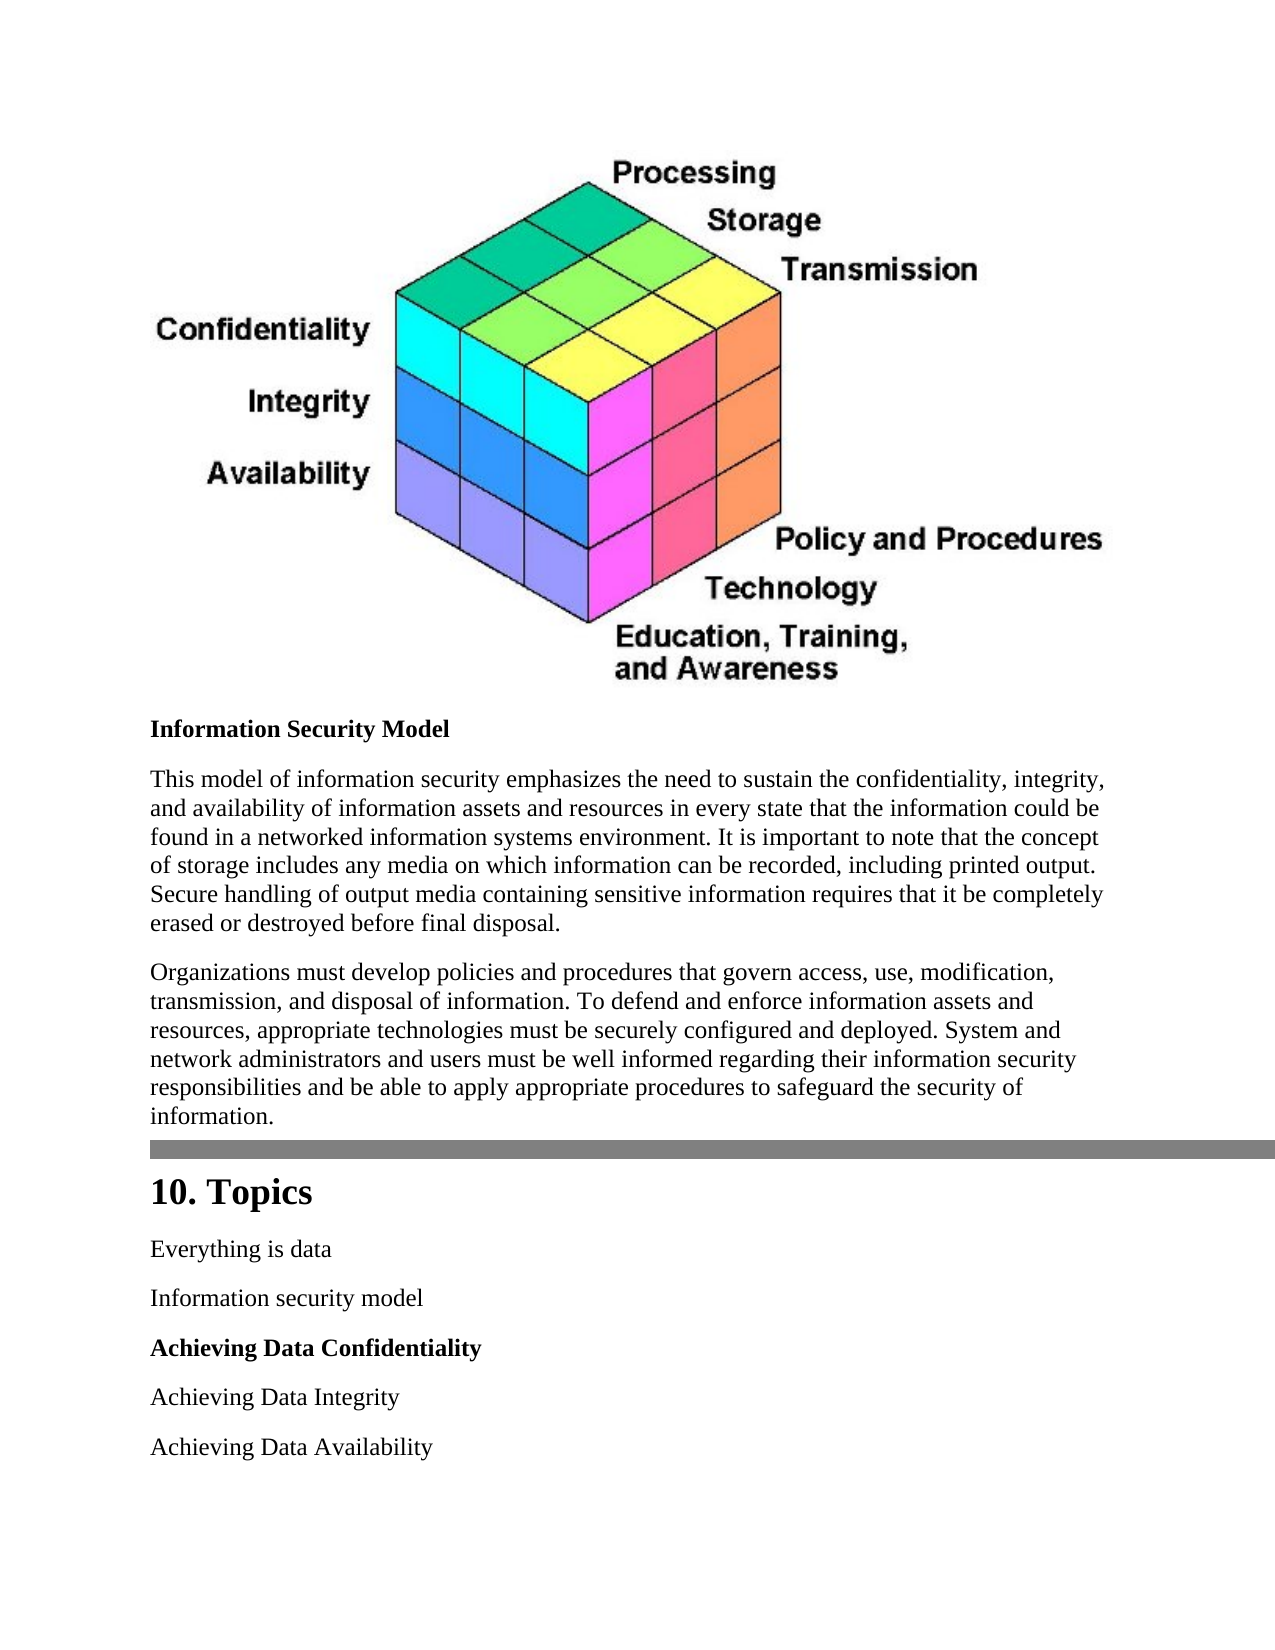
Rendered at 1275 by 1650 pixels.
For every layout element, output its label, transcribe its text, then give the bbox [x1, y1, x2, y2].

subtitle 10. Topics [150, 1170, 1125, 1213]
text Everything is data [150, 1234, 1125, 1262]
text Achieving Data Availability [150, 1432, 1125, 1461]
text Information security model [150, 1283, 1125, 1312]
text Organizations must develop policies and procedures that govern access, use, modification, transmission, and disposal of information. To defend and enforce information assets and resources, appropriate technologies must be securely configured and deployed. System and network administrators and users must be well informed regarding their information security responsibilities and be able to apply appropriate procedures to safeguard the security of information. [150, 957, 1125, 1130]
text Information Security Model [150, 714, 1125, 743]
text Achieving Data Confidentiality [150, 1333, 1125, 1362]
text Achieving Data Integrity [150, 1382, 1125, 1411]
text This model of information security emphasizes the need to sustain the confidentiality, integrity, and availability of information assets and resources in every state that the information could be found in a networked information systems environment. It is important to note that the concept of storage includes any media on which information can be recorded, including printed output. Secure handling of output media containing sensitive information requires that it be completely erased or destroyed before final disposal. [150, 764, 1125, 937]
